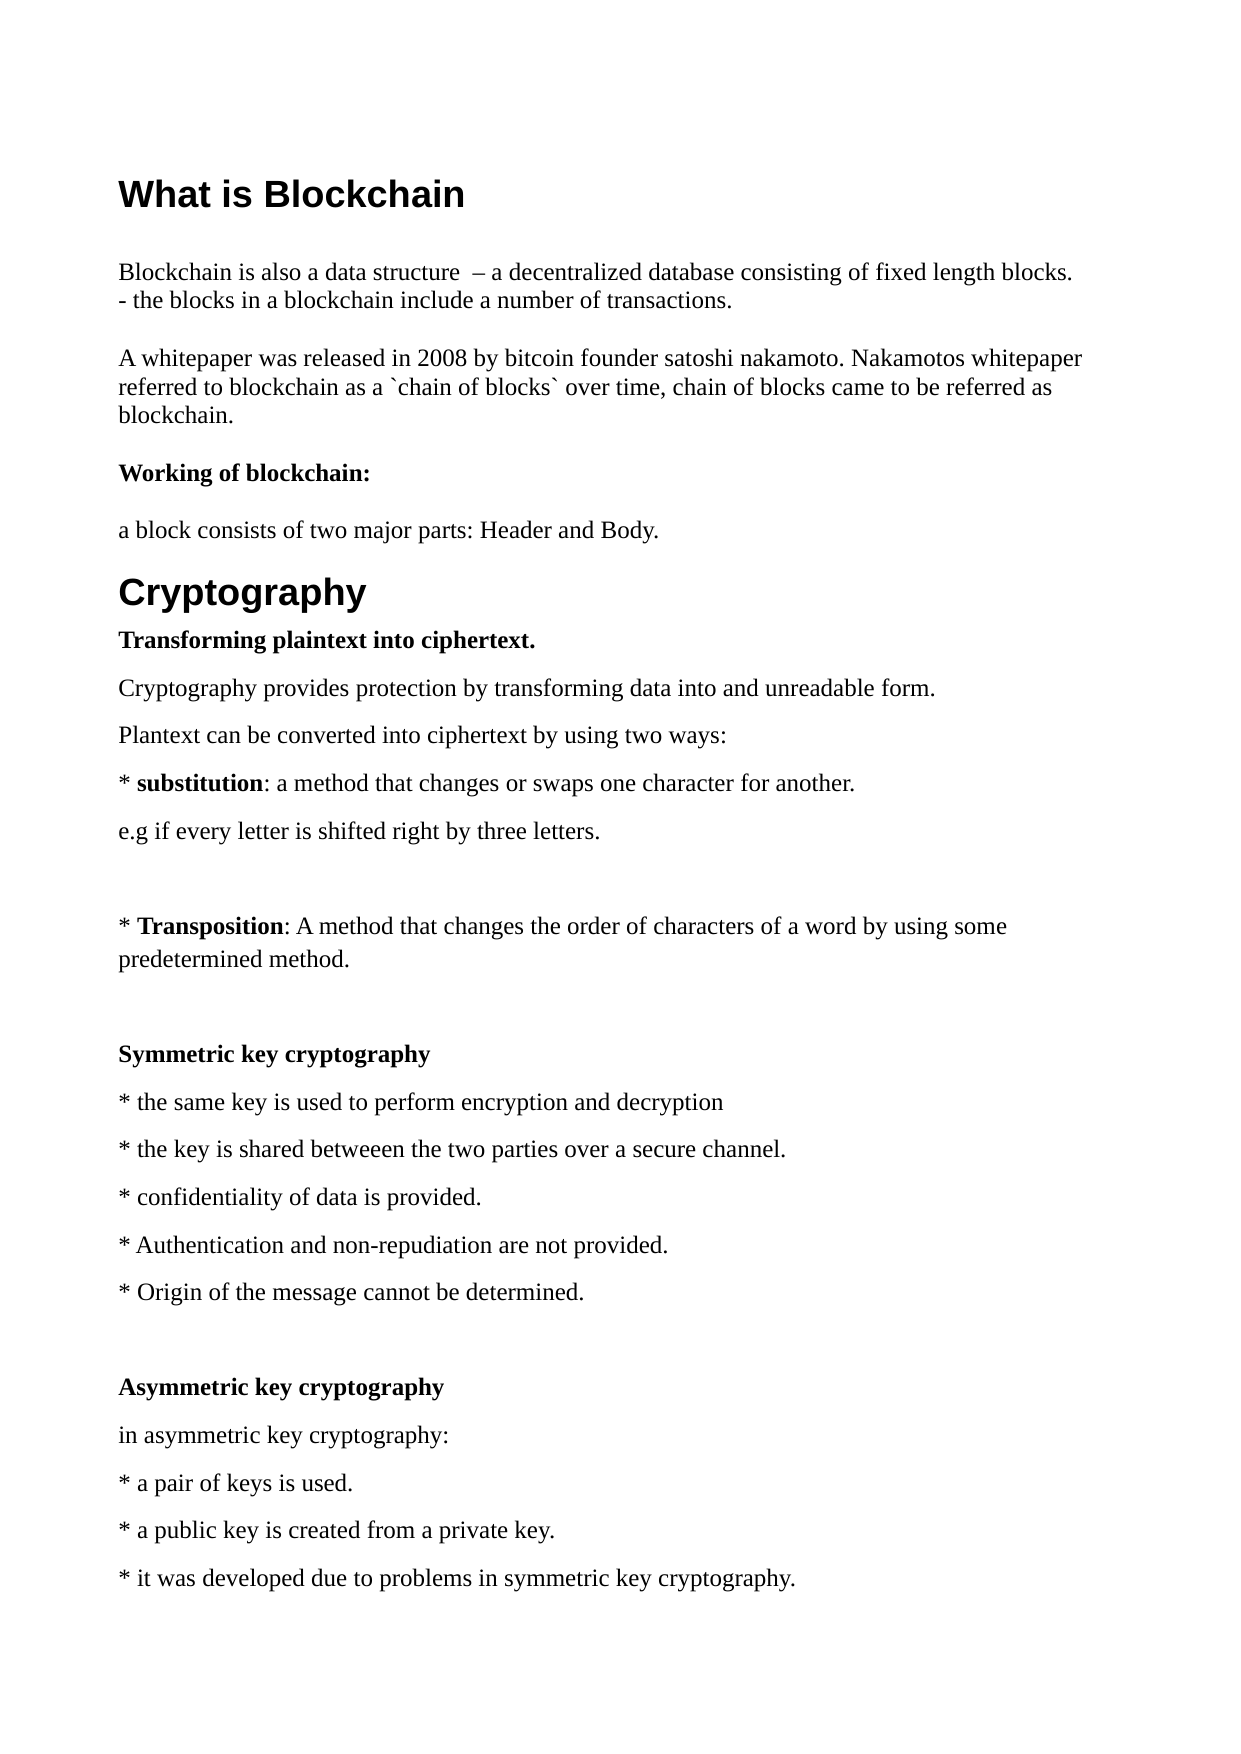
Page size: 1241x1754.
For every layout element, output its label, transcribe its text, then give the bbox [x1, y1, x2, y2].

text * a public key is created from a private key. [118, 1515, 1122, 1544]
text * a pair of keys is used. [118, 1468, 1122, 1496]
text * substitution: a method that changes or swaps one character for another. [118, 768, 1122, 797]
text * the same key is used to perform encryption and decryption [118, 1087, 1122, 1116]
text a block consists of two major parts: Header and Body. [118, 516, 1122, 544]
text * it was developed due to problems in symmetric key cryptography. [118, 1563, 1122, 1592]
text * the key is shared betweeen the two parties over a secure channel. [118, 1134, 1122, 1163]
text * confidentiality of data is provided. [118, 1182, 1122, 1211]
text in asymmetric key cryptography: [118, 1420, 1122, 1449]
text * Transposition: A method that changes the order of characters of a word by using some predetermined method. [118, 911, 1122, 973]
text * Authentication and non-repudiation are not provided. [118, 1230, 1122, 1258]
text * Origin of the message cannot be determined. [118, 1277, 1122, 1306]
subtitle Cryptography [118, 569, 1122, 613]
text Blockchain is also a data structure – a decentralized database consisting of fixed length blocks. [118, 257, 1122, 286]
text Plantext can be converted into ciphertext by using two ways: [118, 721, 1122, 749]
text Working of blockchain: [118, 458, 1122, 487]
text e.g if every letter is shifted right by three letters. [118, 816, 1122, 844]
text Symmetric key cryptography [118, 1039, 1122, 1068]
text - the blocks in a blockchain include a number of transactions. [118, 286, 1122, 314]
text Cryptography provides protection by transforming data into and unreadable form. [118, 673, 1122, 702]
text A whitepaper was released in 2008 by bitcoin founder satoshi nakamoto. Nakamotos whitepaper referred to blockchain as a `chain of blocks` over time, chain of blocks came to be referred as blockchain. [118, 343, 1122, 429]
text Asymmetric key cryptography [118, 1372, 1122, 1401]
subtitle What is Blockchain [118, 172, 1122, 216]
text Transforming plaintext into ciphertext. [118, 625, 1122, 654]
